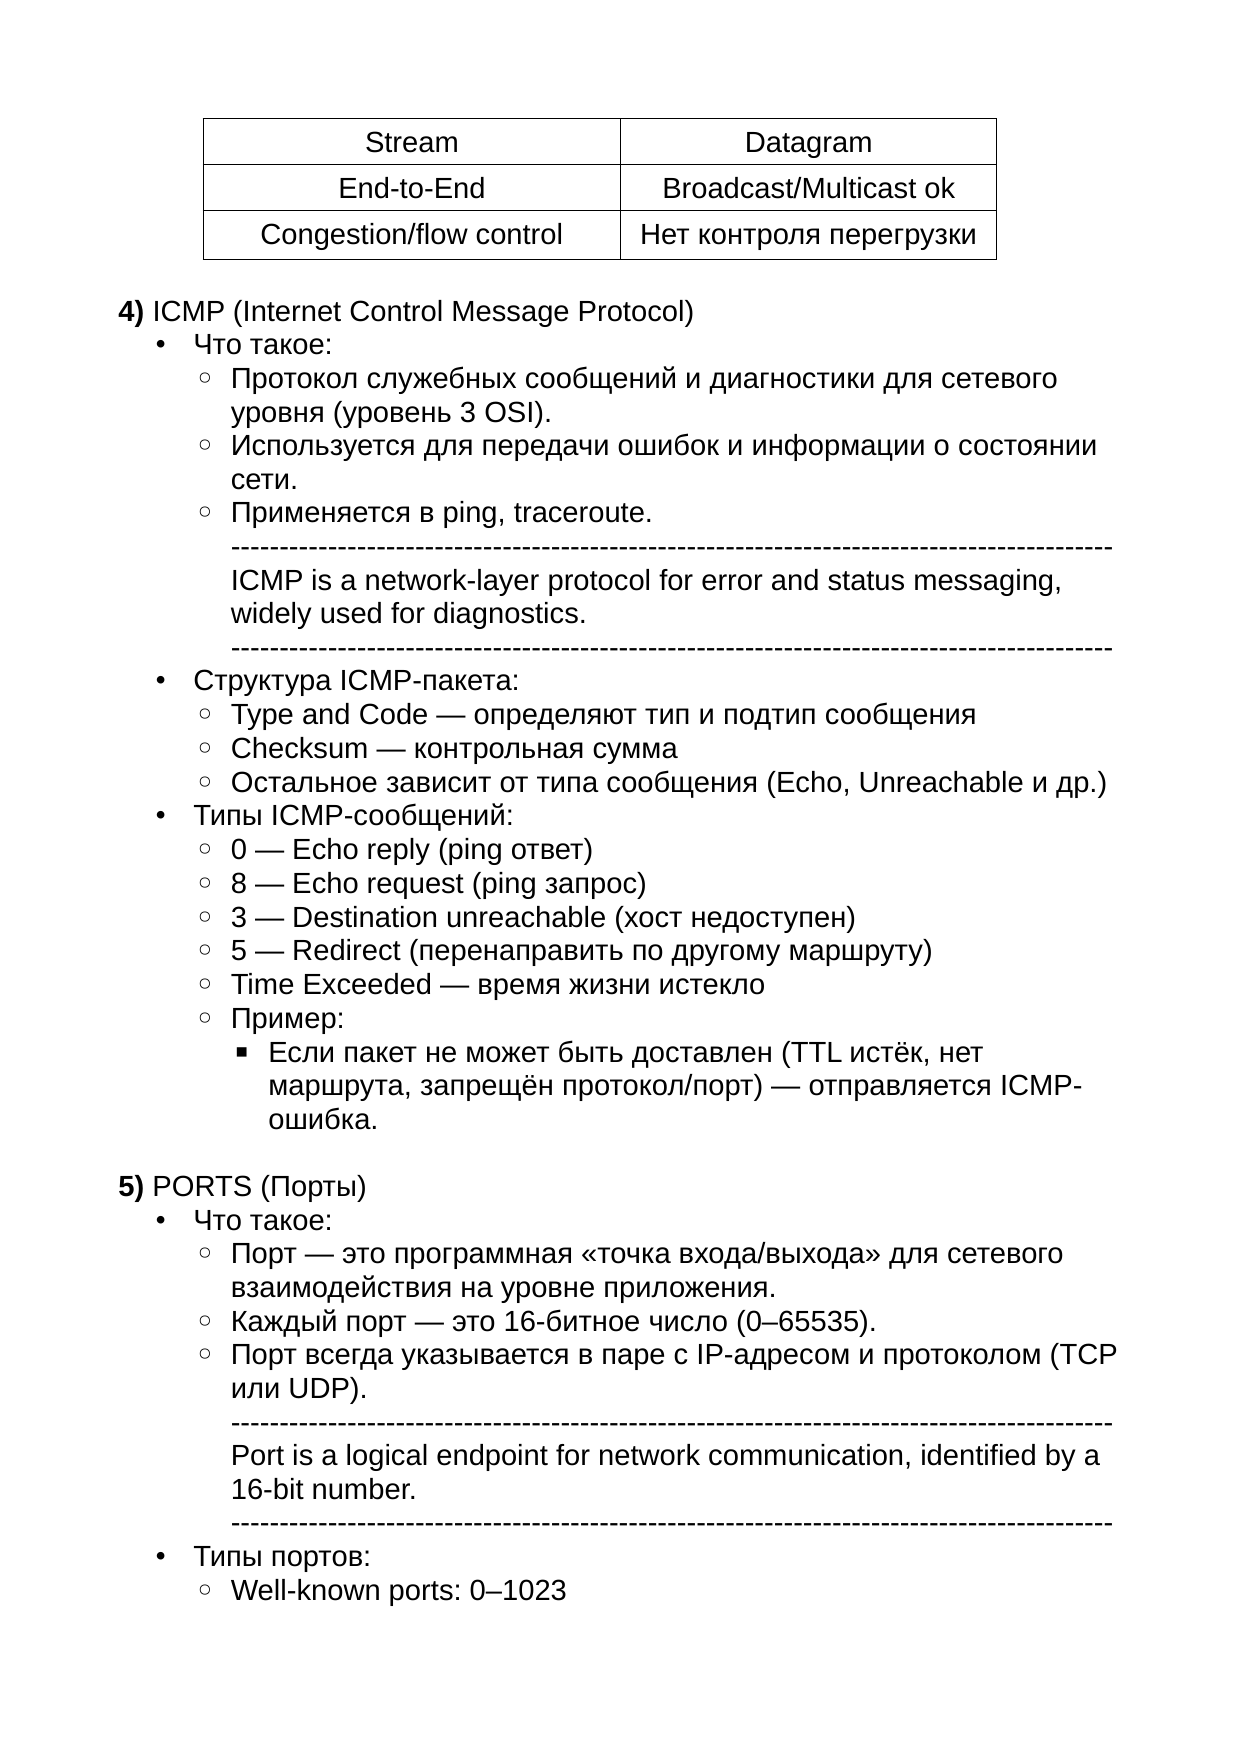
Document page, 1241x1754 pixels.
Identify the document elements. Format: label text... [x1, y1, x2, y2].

list 8 — Echo request (ping запрос) [193, 866, 1122, 899]
text 4) ICMP (Internet Control Message Protocol) [118, 293, 1122, 327]
list Что такое: [156, 327, 1122, 361]
list Checksum — контрольная сумма [193, 731, 1122, 764]
list Протокол служебных сообщений и диагностики для сетевого уровня (уровень 3 OSI). [193, 361, 1122, 428]
list Пример: [193, 1001, 1122, 1034]
list ------------------------------------------------------------------------------------------- [193, 1505, 1122, 1539]
list Well-known ports: 0–1023 [193, 1572, 1122, 1606]
list Каждый порт — это 16-битное число (0–65535). [193, 1303, 1122, 1337]
list ------------------------------------------------------------------------------------------- [193, 630, 1122, 663]
table_cell End-to-End [204, 165, 620, 210]
list 3 — Destination unreachable (хост недоступен) [193, 899, 1122, 933]
table_cell Congestion/flow control [204, 211, 620, 259]
list 0 — Echo reply (ping ответ) [193, 832, 1122, 866]
list Time Exceeded — время жизни истекло [193, 967, 1122, 1001]
list Используется для передачи ошибок и информации о состоянии сети. [193, 428, 1122, 495]
table_cell Broadcast/Multicast ok [621, 165, 996, 210]
list -------------------------------------------------------------------------------------------Port is a logical endpoint for network communication, identified by a 16-bit number. [193, 1404, 1122, 1505]
list Что такое: [156, 1202, 1122, 1236]
table_cell Нет контроля перегрузки [621, 211, 996, 259]
list Применяется в ping, traceroute. [193, 495, 1122, 529]
list Остальное зависит от типа сообщения (Echo, Unreachable и др.) [193, 764, 1122, 798]
list 5 — Redirect (перенаправить по другому маршруту) [193, 933, 1122, 967]
list Type and Code — определяют тип и подтип сообщения [193, 697, 1122, 731]
list ICMP is a network-layer protocol for error and status messaging, widely used for diagnostics. [193, 563, 1122, 630]
list Порт — это программная «точка входа/выхода» для сетевого взаимодействия на уровне приложения. [193, 1236, 1122, 1303]
table_cell Stream [204, 119, 620, 164]
list ------------------------------------------------------------------------------------------- [193, 529, 1122, 563]
list Структура ICMP-пакета: [156, 663, 1122, 697]
table_cell Datagram [621, 119, 996, 164]
list Порт всегда указывается в паре с IP-адресом и протоколом (TCP или UDP). [193, 1337, 1122, 1404]
list Если пакет не может быть доставлен (TTL истёк, нет маршрута, запрещён протокол/порт) — отправляется ICMP-ошибка. [231, 1034, 1122, 1135]
text 5) PORTS (Порты) [118, 1169, 1122, 1202]
list Типы ICMP-сообщений: [156, 798, 1122, 832]
list Типы портов: [156, 1539, 1122, 1572]
